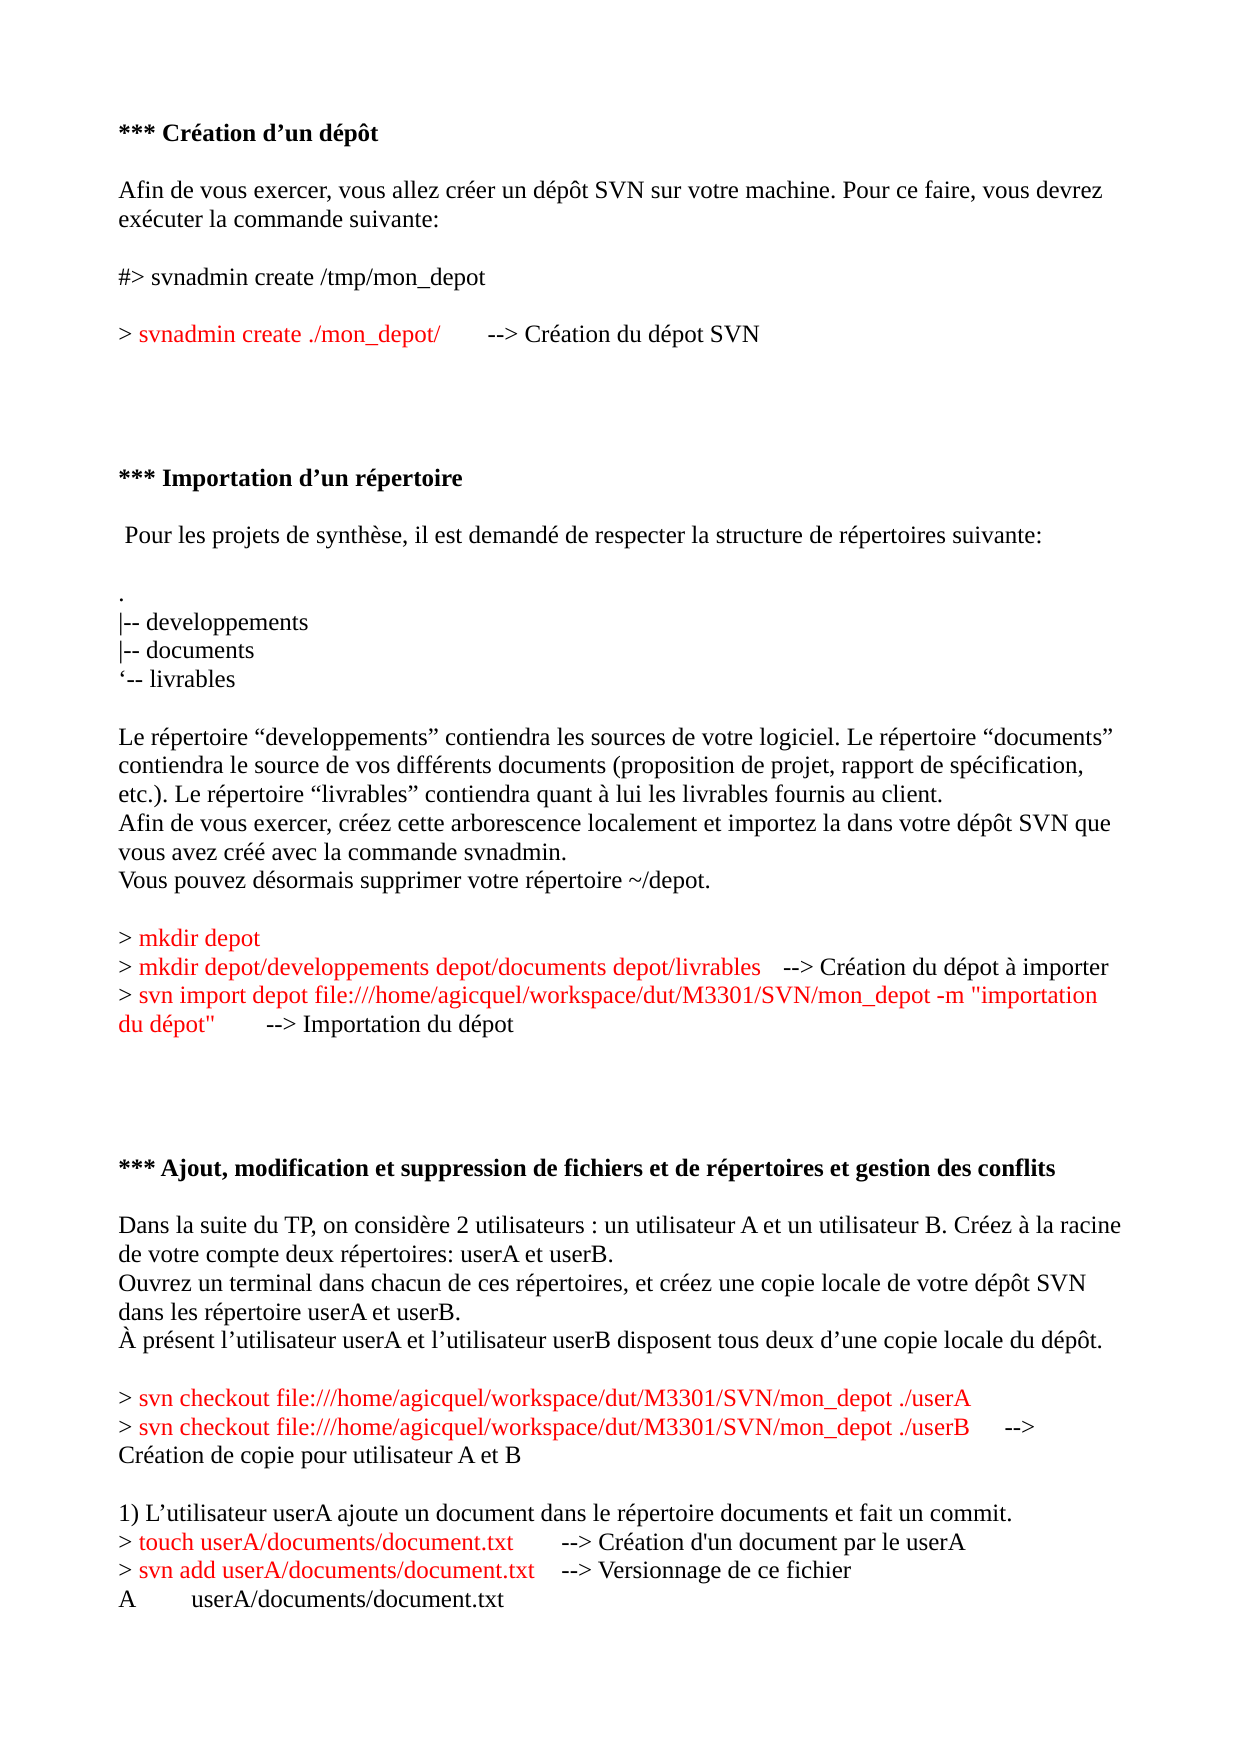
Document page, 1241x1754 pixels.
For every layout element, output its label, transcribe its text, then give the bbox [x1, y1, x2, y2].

text Afin de vous exercer, vous allez créer un dépôt SVN sur votre machine. Pour ce faire, vous devrez exécuter la commande suivante: [118, 176, 1122, 233]
text Afin de vous exercer, créez cette arborescence localement et importez la dans votre dépôt SVN que vous avez créé avec la commande svnadmin. [118, 808, 1122, 866]
text > mkdir depot/developpements depot/documents depot/livrables --> Création du dépot à importer [118, 952, 1122, 981]
text ‘-- livrables [118, 664, 1122, 693]
text *** Création d’un dépôt [118, 118, 1122, 147]
text > svn checkout file:///home/agicquel/workspace/dut/M3301/SVN/mon_depot ./userA [118, 1383, 1122, 1412]
text #> svnadmin create /tmp/mon_depot [118, 262, 1122, 291]
text 1) L’utilisateur userA ajoute un document dans le répertoire documents et fait un commit. [118, 1498, 1122, 1527]
text > svn checkout file:///home/agicquel/workspace/dut/M3301/SVN/mon_depot ./userB --> Création de copie pour utilisateur A et B [118, 1412, 1122, 1469]
text Dans la suite du TP, on considère 2 utilisateurs : un utilisateur A et un utilisateur B. Créez à la racine de votre compte deux répertoires: userA et userB. [118, 1211, 1122, 1268]
text *** Ajout, modification et suppression de fichiers et de répertoires et gestion des conflits [118, 1153, 1122, 1182]
text A userA/documents/document.txt [118, 1584, 1122, 1613]
text Vous pouvez désormais supprimer votre répertoire ~/depot. [118, 866, 1122, 894]
text > svn add userA/documents/document.txt --> Versionnage de ce fichier [118, 1556, 1122, 1584]
text Le répertoire “developpements” contiendra les sources de votre logiciel. Le répertoire “documents” contiendra le source de vos différents documents (proposition de projet, rapport de spécification, etc.). Le répertoire “livrables” contiendra quant à lui les livrables fournis au client. [118, 722, 1122, 808]
text *** Importation d’un répertoire [118, 463, 1122, 492]
text Ouvrez un terminal dans chacun de ces répertoires, et créez une copie locale de votre dépôt SVN dans les répertoire userA et userB. [118, 1268, 1122, 1326]
text |-- documents [118, 636, 1122, 664]
text Pour les projets de synthèse, il est demandé de respecter la structure de répertoires suivante: [118, 521, 1122, 549]
text > svnadmin create ./mon_depot/ --> Création du dépot SVN [118, 319, 1122, 348]
text . [118, 578, 1122, 607]
text > touch userA/documents/document.txt --> Création d'un document par le userA [118, 1527, 1122, 1556]
text |-- developpements [118, 607, 1122, 636]
text > mkdir depot [118, 923, 1122, 952]
text > svn import depot file:///home/agicquel/workspace/dut/M3301/SVN/mon_depot -m "importation du dépot" --> Importation du dépot [118, 981, 1122, 1038]
text À présent l’utilisateur userA et l’utilisateur userB disposent tous deux d’une copie locale du dépôt. [118, 1326, 1122, 1354]
